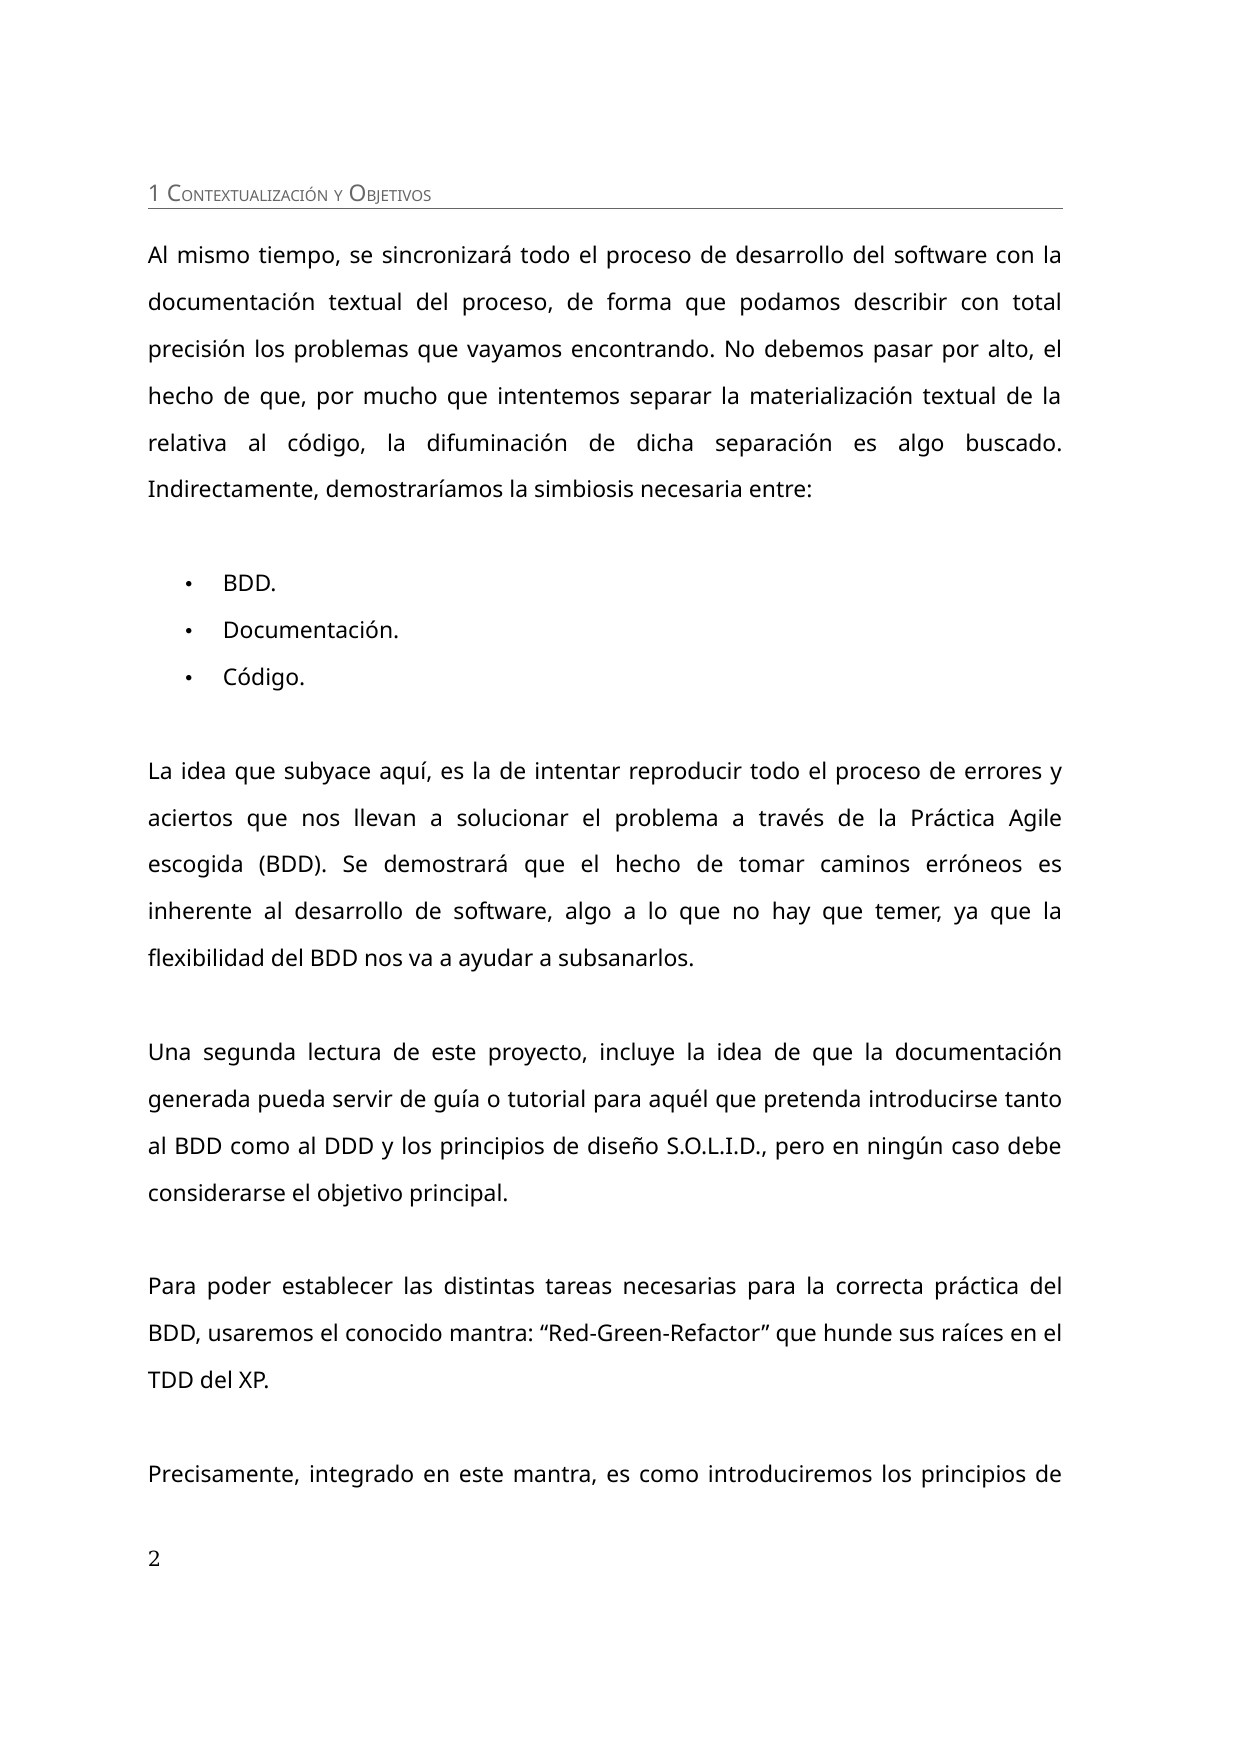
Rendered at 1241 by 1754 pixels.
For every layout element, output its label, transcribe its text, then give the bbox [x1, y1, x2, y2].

text Precisamente, integrado en este mantra, es como introduciremos los principios de [148, 1458, 1063, 1489]
list Código. [185, 661, 1063, 692]
text La idea que subyace aquí, es la de intentar reproducir todo el proceso de errores y aciertos que nos llevan a solucionar el problema a través de la Práctica Agile escogida (BDD). Se demostrará que el hecho de tomar caminos erróneos es inherente al desarrollo de software, algo a lo que no hay que temer, ya que la flexibilidad del BDD nos va a ayudar a subsanarlos. [148, 754, 1063, 973]
list BDD. [185, 567, 1063, 598]
list Documentación. [185, 614, 1063, 645]
text Una segunda lectura de este proyecto, incluye la idea de que la documentación generada pueda servir de guía o tutorial para aquél que pretenda introducirse tanto al BDD como al DDD y los principios de diseño S.O.L.I.D., pero en ningún caso debe considerarse el objetivo principal. [148, 1036, 1063, 1208]
text Al mismo tiempo, se sincronizará todo el proceso de desarrollo del software con la documentación textual del proceso, de forma que podamos describir con total precisión los problemas que vayamos encontrando. No debemos pasar por alto, el hecho de que, por mucho que intentemos separar la materialización textual de la relativa al código, la difuminación de dicha separación es algo buscado. Indirectamente, demostraríamos la simbiosis necesaria entre: [148, 239, 1063, 504]
text Para poder establecer las distintas tareas necesarias para la correcta práctica del BDD, usaremos el conocido mantra: “Red-Green-Refactor” que hunde sus raíces en el TDD del XP. [148, 1270, 1063, 1395]
